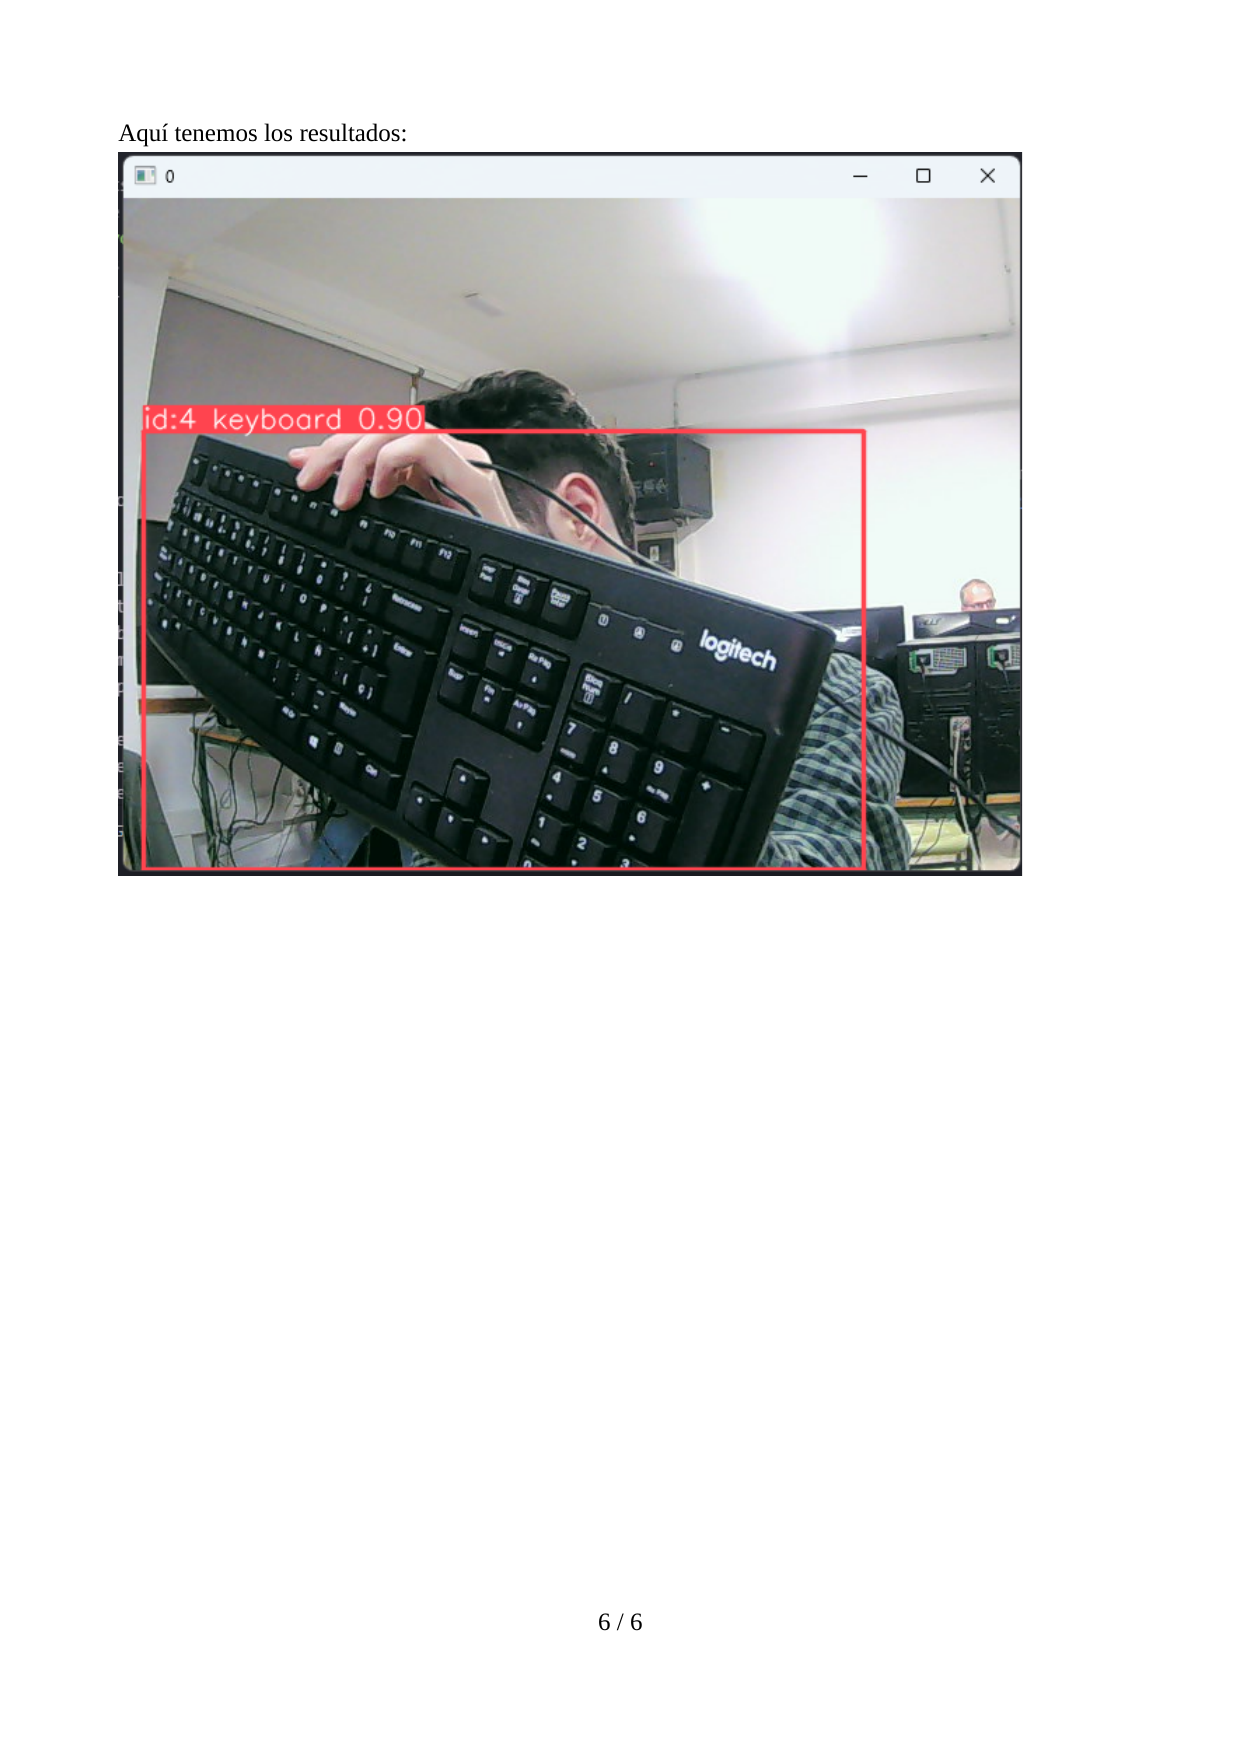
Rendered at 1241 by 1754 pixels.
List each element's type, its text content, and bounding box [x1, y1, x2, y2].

text Aquí tenemos los resultados: [118, 118, 1122, 147]
picture [118, 152, 1023, 876]
